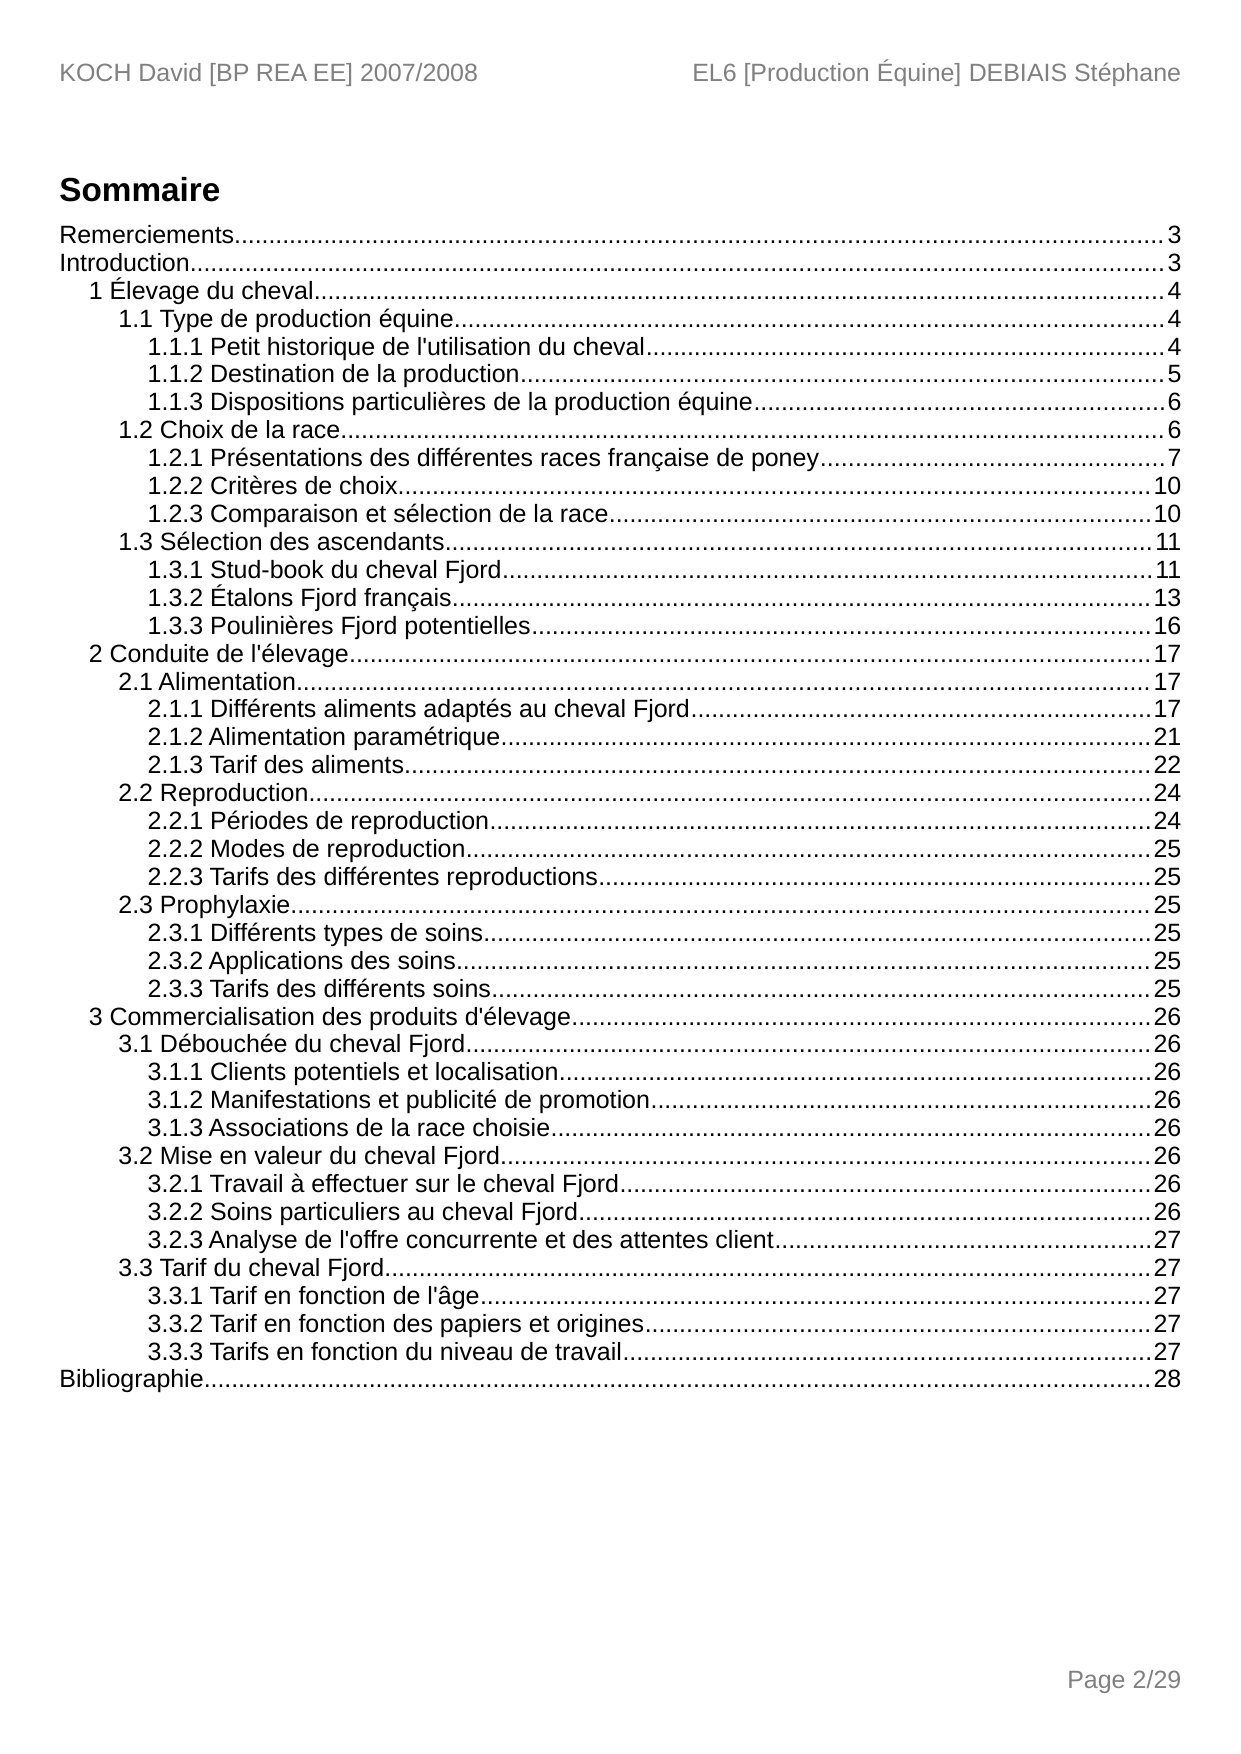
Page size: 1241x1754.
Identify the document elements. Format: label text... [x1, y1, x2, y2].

text 3.2.3 Analyse de l'offre concurrente et des attentes client 27 [147, 1226, 1181, 1254]
text 2.3.2 Applications des soins 25 [147, 947, 1181, 974]
text 3.2.2 Soins particuliers au cheval Fjord 26 [147, 1198, 1181, 1226]
text 1.2.1 Présentations des différentes races française de poney 7 [147, 444, 1181, 472]
text 1.2 Choix de la race 6 [118, 416, 1181, 444]
text 1.3.2 Étalons Fjord français 13 [147, 584, 1181, 612]
text 2.3 Prophylaxie 25 [118, 891, 1181, 919]
text 2.1.3 Tarif des aliments 22 [147, 751, 1181, 779]
text 3.3.2 Tarif en fonction des papiers et origines 27 [147, 1309, 1181, 1337]
text 3.2 Mise en valeur du cheval Fjord 26 [118, 1142, 1181, 1170]
text Introduction 3 [59, 249, 1181, 277]
text 3.3.1 Tarif en fonction de l'âge 27 [147, 1282, 1181, 1309]
text 3.1.3 Associations de la race choisie 26 [147, 1114, 1181, 1142]
text 2.3.1 Différents types de soins 25 [147, 919, 1181, 947]
text 2.1.1 Différents aliments adaptés au cheval Fjord 17 [147, 695, 1181, 723]
text 1.2.2 Critères de choix 10 [147, 472, 1181, 500]
text 2.2.3 Tarifs des différentes reproductions 25 [147, 863, 1181, 891]
text 3 Commercialisation des produits d'élevage 26 [88, 1002, 1181, 1030]
text 2.2.2 Modes de reproduction 25 [147, 835, 1181, 863]
text 3.1.1 Clients potentiels et localisation 26 [147, 1058, 1181, 1086]
text 1.1.1 Petit historique de l'utilisation du cheval 4 [147, 332, 1181, 360]
text 2.2 Reproduction 24 [118, 779, 1181, 807]
text 3.3 Tarif du cheval Fjord 27 [118, 1254, 1181, 1282]
subtitle Sommaire [59, 171, 1181, 208]
text Remerciements 3 [59, 221, 1181, 249]
text 1.1 Type de production équine 4 [118, 304, 1181, 332]
text 1.3.3 Poulinières Fjord potentielles 16 [147, 612, 1181, 639]
text 1 Élevage du cheval 4 [88, 277, 1181, 304]
text 2.1.2 Alimentation paramétrique 21 [147, 723, 1181, 751]
text 2 Conduite de l'élevage 17 [88, 639, 1181, 667]
text 1.1.3 Dispositions particulières de la production équine 6 [147, 388, 1181, 416]
text 2.3.3 Tarifs des différents soins 25 [147, 974, 1181, 1002]
text 2.1 Alimentation 17 [118, 667, 1181, 695]
text 1.3.1 Stud-book du cheval Fjord 11 [147, 556, 1181, 584]
text 3.3.3 Tarifs en fonction du niveau de travail 27 [147, 1337, 1181, 1365]
text Bibliographie 28 [59, 1365, 1181, 1393]
text 3.1 Débouchée du cheval Fjord 26 [118, 1030, 1181, 1058]
text 3.1.2 Manifestations et publicité de promotion 26 [147, 1086, 1181, 1114]
text 2.2.1 Périodes de reproduction 24 [147, 807, 1181, 835]
text 1.2.3 Comparaison et sélection de la race 10 [147, 500, 1181, 528]
text 1.3 Sélection des ascendants 11 [118, 528, 1181, 556]
text 3.2.1 Travail à effectuer sur le cheval Fjord 26 [147, 1170, 1181, 1198]
text 1.1.2 Destination de la production 5 [147, 360, 1181, 388]
